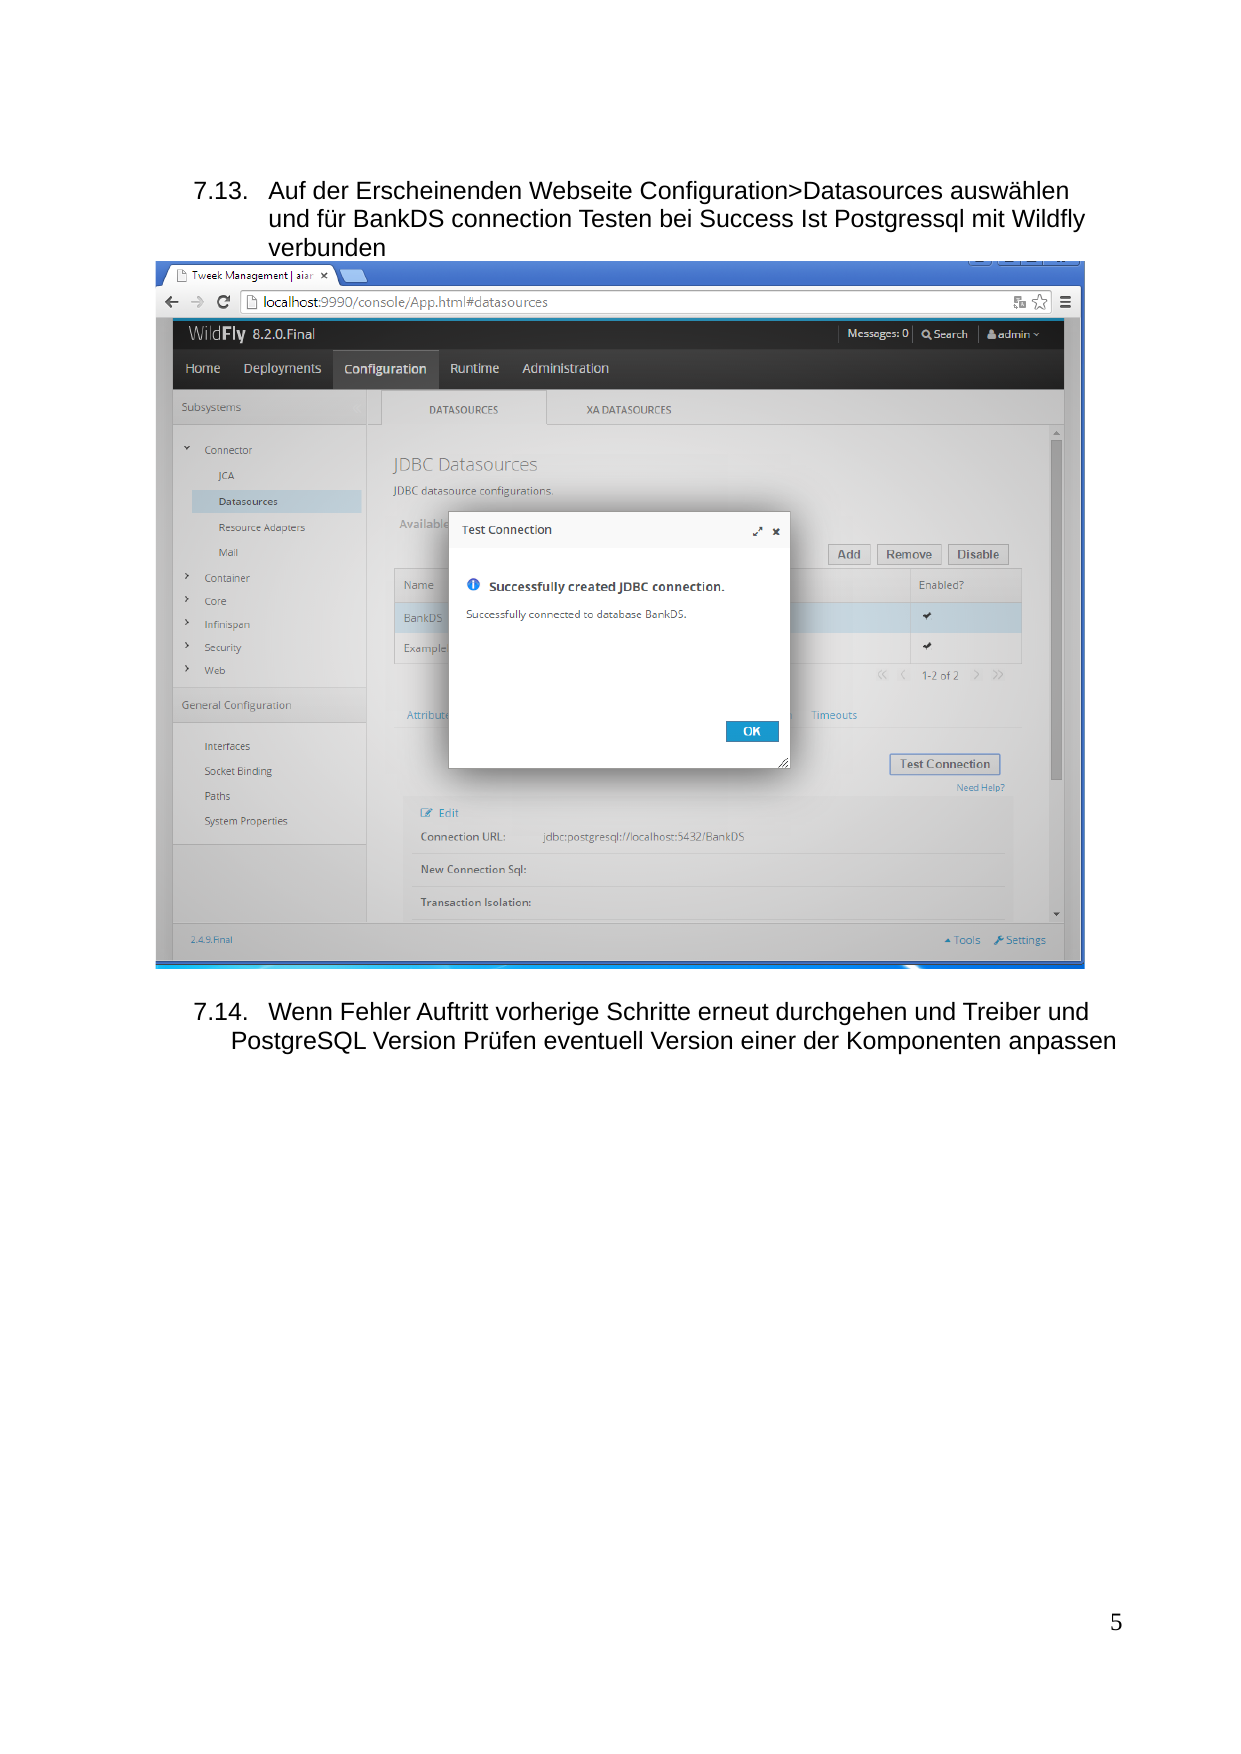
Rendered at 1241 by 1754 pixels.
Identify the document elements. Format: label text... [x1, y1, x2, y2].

list Auf der Erscheinenden Webseite Configuration>Datasources auswählen und für BankDS connection Testen bei Success Ist Postgressql mit Wildfly verbunden [193, 176, 1122, 262]
picture [155, 261, 1085, 969]
list Wenn Fehler Auftritt vorherige Schritte erneut durchgehen und Treiber und PostgreSQL Version Prüfen eventuell Version einer der Komponenten anpassen [193, 997, 1122, 1054]
